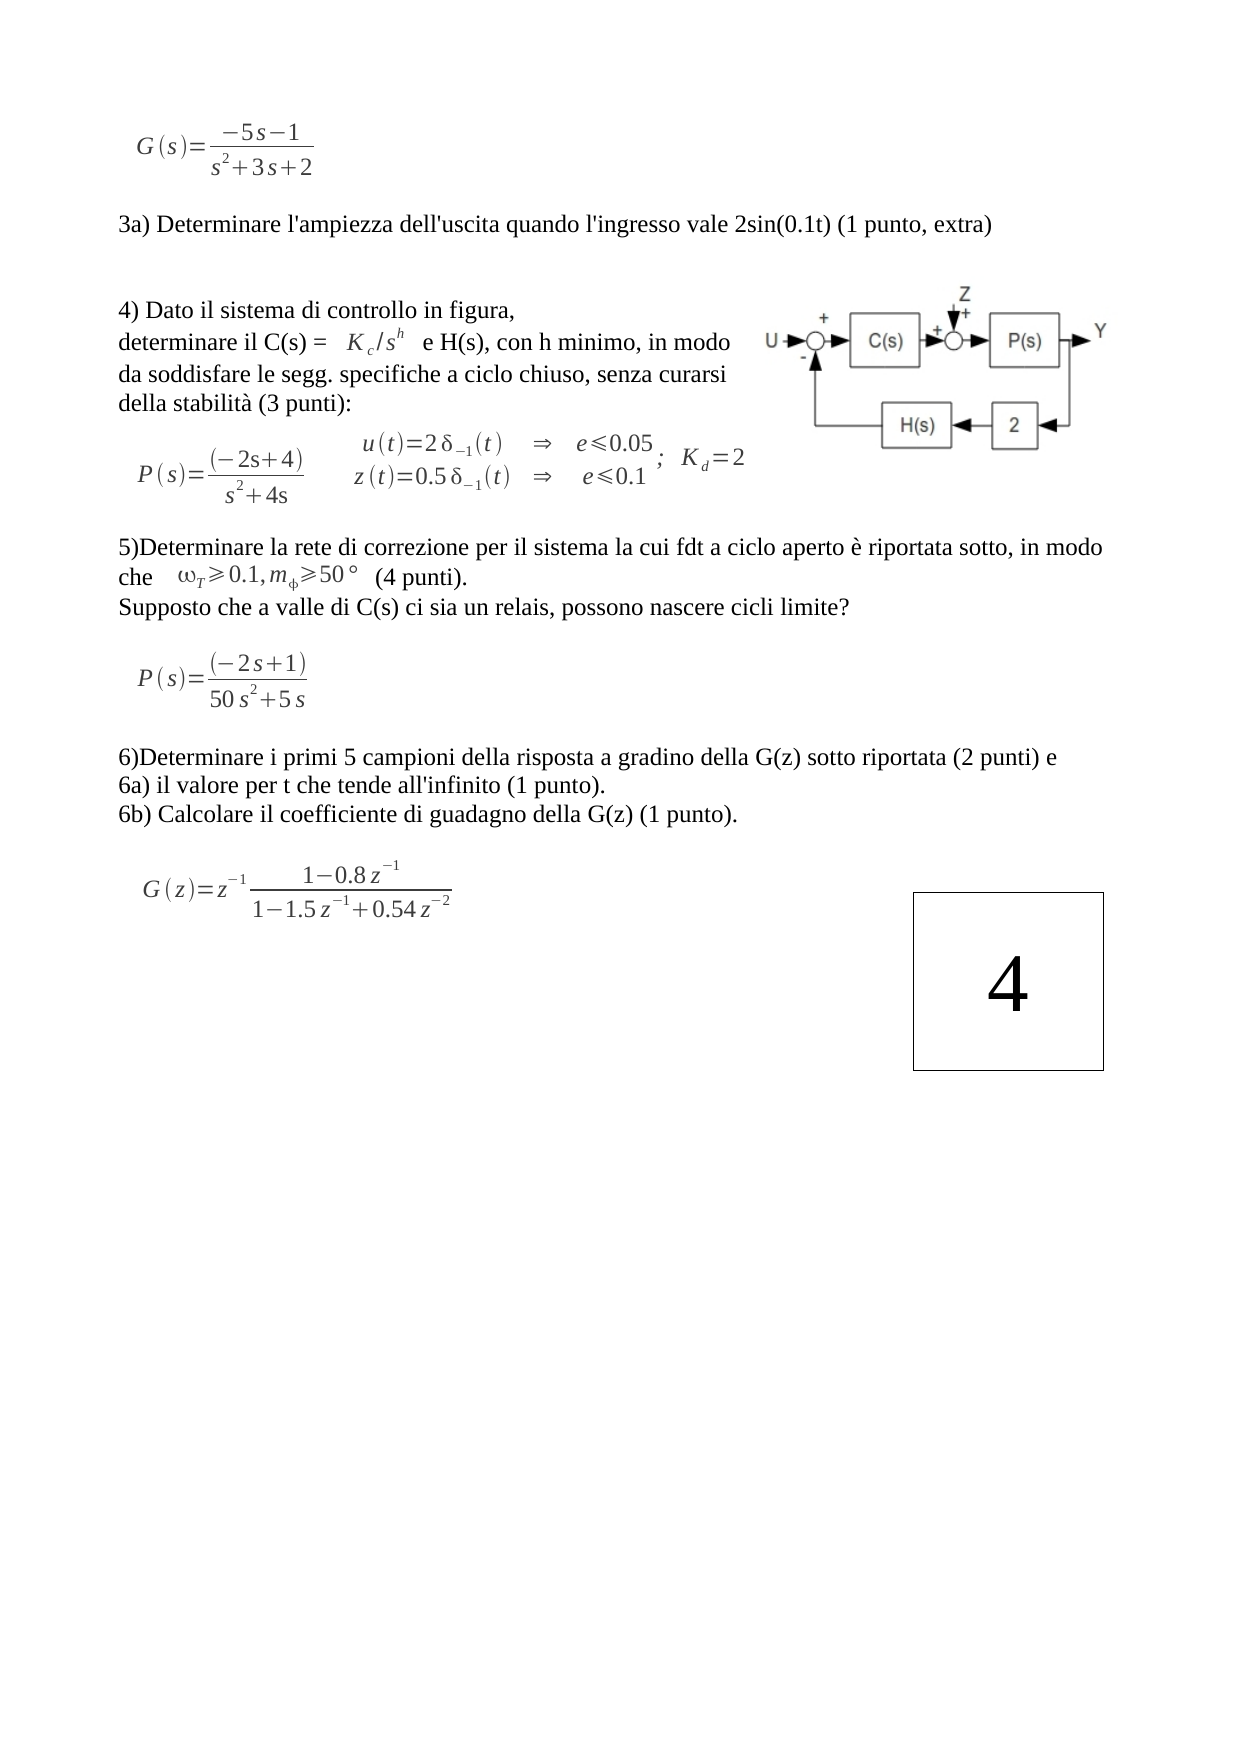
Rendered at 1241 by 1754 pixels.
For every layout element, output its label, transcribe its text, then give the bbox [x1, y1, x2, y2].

text 4) Dato il sistema di controllo in figura, determinare il C(s) =e H(s), con h minimo, in modo da soddisfare le segg. specifiche a ciclo chiuso, senza curarsi della stabilità (3 punti): [118, 296, 747, 417]
text 3a) Determinare l'ampiezza dell'uscita quando l'ingresso vale 2sin(0.1t) (1 punto, extra) [118, 209, 1122, 238]
text 5)Determinare la rete di correzione per il sistema la cui fdt a ciclo aperto è riportata sotto, in modo che (4 punti). [118, 532, 1122, 592]
text 6b) Calcolare il coefficiente di guadagno della G(z) (1 punto). [118, 799, 1122, 828]
picture [747, 267, 1124, 459]
text 6a) il valore per t che tende all'infinito (1 punto). [118, 770, 1122, 799]
text 6)Determinare i primi 5 campioni della risposta a gradino della G(z) sotto riportata (2 punti) e [118, 742, 1122, 770]
text Supposto che a valle di C(s) ci sia un relais, possono nascere cicli limite? [118, 592, 1122, 621]
